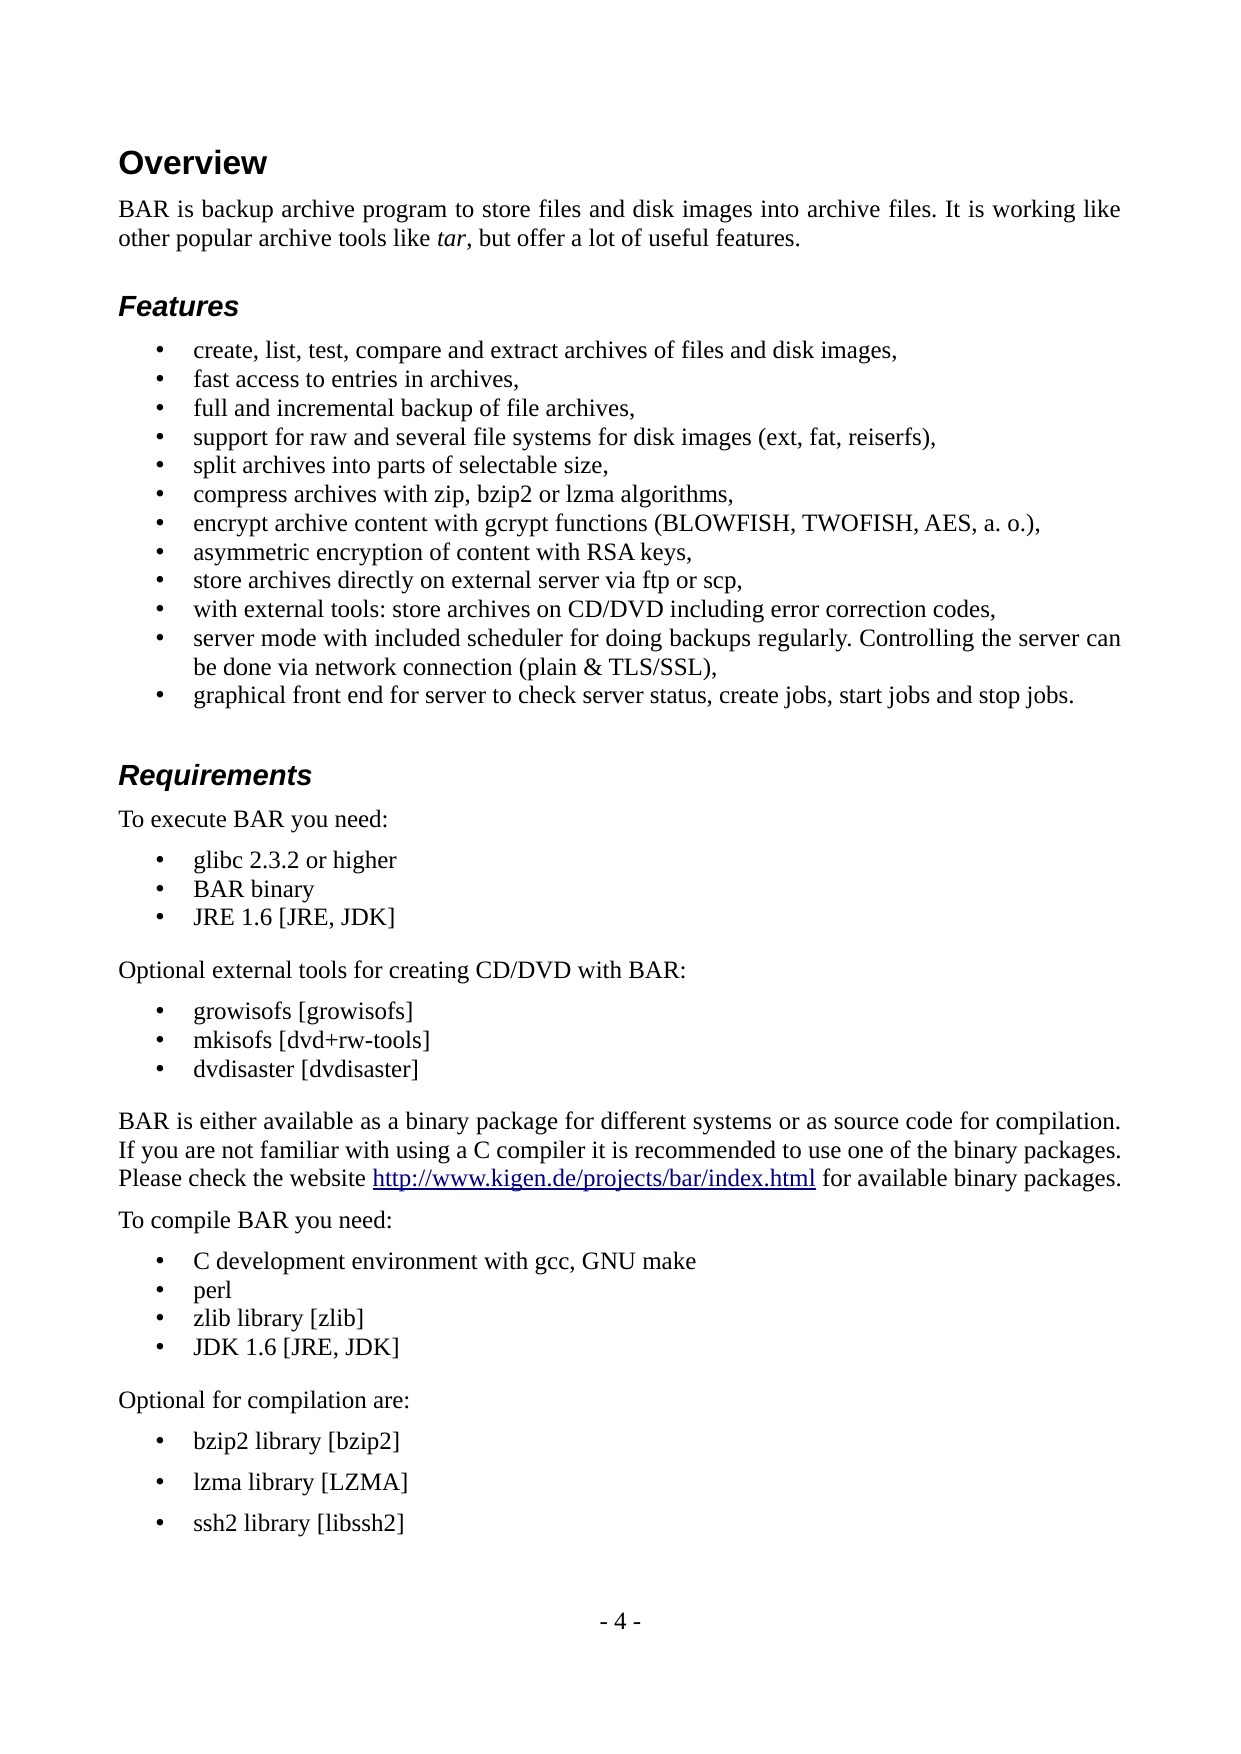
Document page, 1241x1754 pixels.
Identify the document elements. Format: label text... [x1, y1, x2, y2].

list BAR binary [156, 874, 1122, 902]
list server mode with included scheduler for doing backups regularly. Controlling the server can be done via network connection (plain & TLS/SSL), [156, 623, 1122, 680]
list dvdisaster [dvdisaster] [156, 1054, 1122, 1082]
list full and incremental backup of file archives, [156, 393, 1122, 422]
list growisofs [growisofs] [156, 996, 1122, 1025]
text To execute BAR you need: [118, 804, 1122, 832]
text To compile BAR you need: [118, 1205, 1122, 1233]
list asymmetric encryption of content with RSA keys, [156, 537, 1122, 565]
list bzip2 library [bzip2] [156, 1426, 1122, 1455]
list C development environment with gcc, GNU make [156, 1246, 1122, 1275]
list split archives into parts of selectable size, [156, 450, 1122, 479]
subtitle Overview [118, 143, 1122, 182]
list create, list, test, compare and extract archives of files and disk images, [156, 335, 1122, 364]
text BAR is backup archive program to store files and disk images into archive files. It is working like other popular archive tools like tar, but offer a lot of useful features. [118, 194, 1122, 252]
list compress archives with zip, bzip2 or lzma algorithms, [156, 479, 1122, 508]
list ssh2 library [libssh2] [156, 1508, 1122, 1537]
list mkisofs [dvd+rw-tools] [156, 1025, 1122, 1054]
list store archives directly on external server via ftp or scp, [156, 565, 1122, 594]
text BAR is either available as a binary package for different systems or as source code for compilation. If you are not familiar with using a C compiler it is recommended to use one of the binary packages. Please check the website http://www.kigen.de/projects/bar/index.html for available binary packages. [118, 1106, 1122, 1192]
list fast access to entries in archives, [156, 364, 1122, 393]
subtitle Requirements [118, 758, 1122, 791]
list JRE 1.6 [JRE, JDK] [156, 902, 1122, 931]
list graphical front end for server to check server status, create jobs, start jobs and stop jobs. [156, 680, 1122, 709]
text Optional external tools for creating CD/DVD with BAR: [118, 955, 1122, 984]
list encrypt archive content with gcrypt functions (BLOWFISH, TWOFISH, AES, a. o.), [156, 508, 1122, 537]
list glibc 2.3.2 or higher [156, 845, 1122, 874]
list with external tools: store archives on CD/DVD including error correction codes, [156, 594, 1122, 623]
list support for raw and several file systems for disk images (ext, fat, reiserfs), [156, 422, 1122, 450]
list lzma library [LZMA] [156, 1467, 1122, 1496]
list zlib library [zlib] [156, 1303, 1122, 1332]
text Optional for compilation are: [118, 1385, 1122, 1413]
list perl [156, 1275, 1122, 1303]
list JDK 1.6 [JRE, JDK] [156, 1332, 1122, 1361]
subtitle Features [118, 289, 1122, 323]
